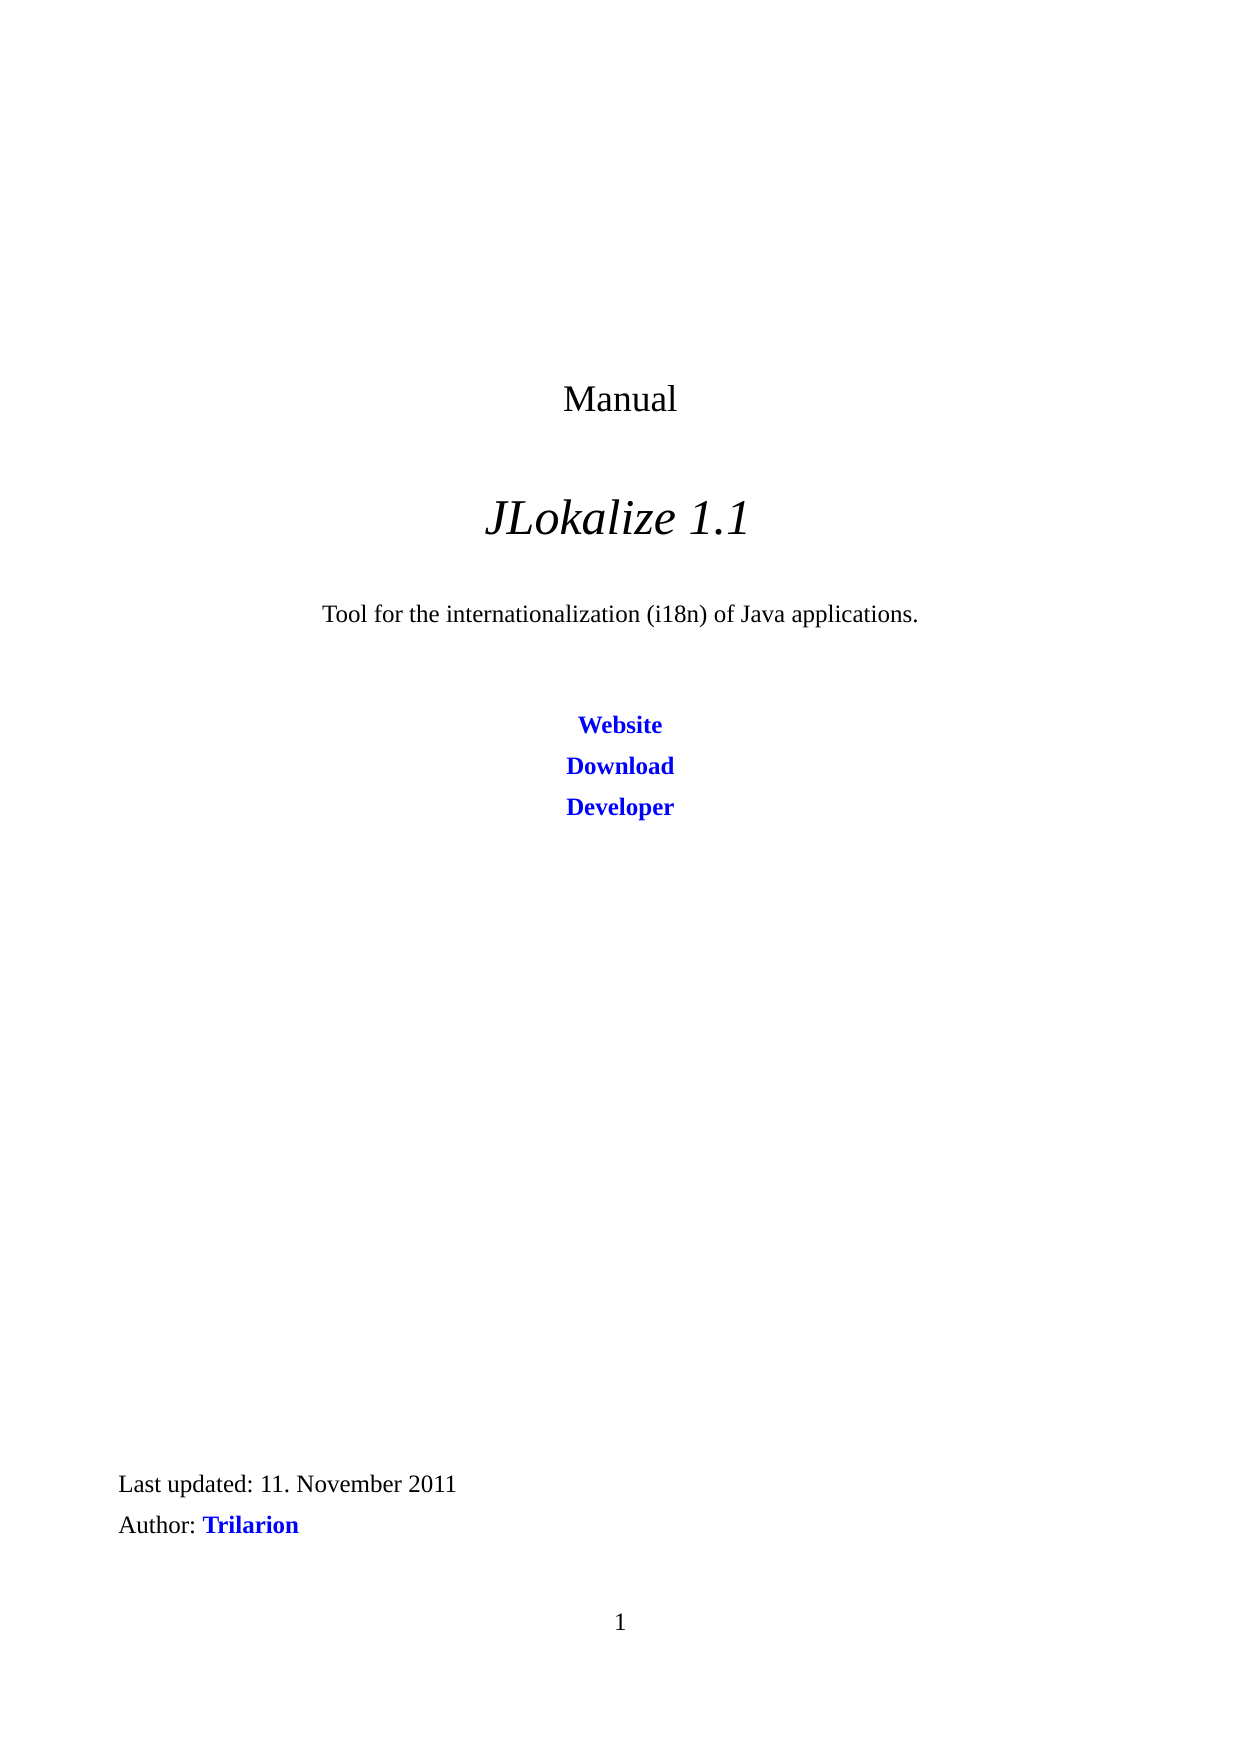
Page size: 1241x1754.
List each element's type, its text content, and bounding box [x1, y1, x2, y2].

text Download [118, 751, 1122, 780]
text Last updated: 11. November 2011 [118, 1469, 1122, 1497]
text JLokalize 1.1 [118, 487, 1122, 545]
text Website [118, 710, 1122, 739]
text Developer [118, 792, 1122, 821]
text Manual [118, 376, 1122, 419]
text Tool for the internationalization (i18n) of Java applications. [118, 599, 1122, 627]
text Author: Trilarion [118, 1510, 1122, 1539]
